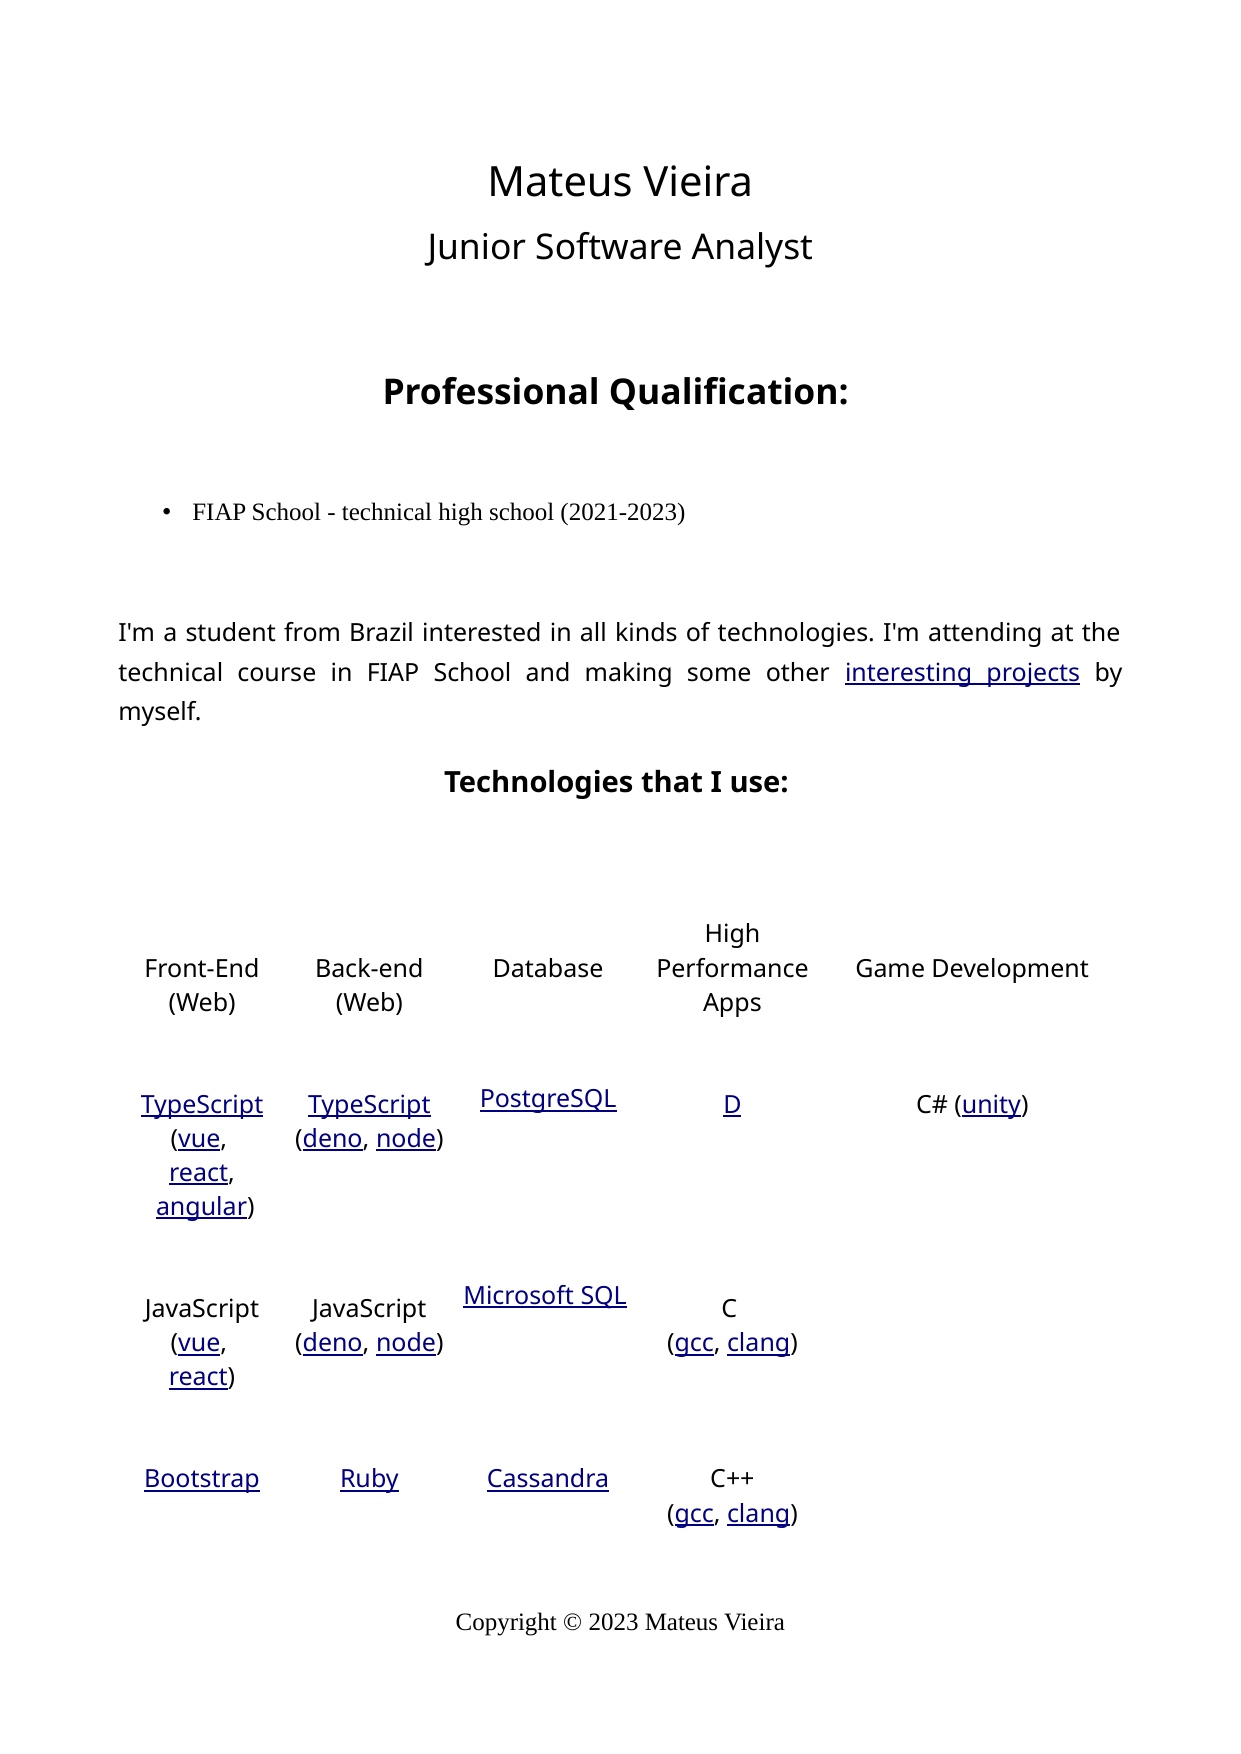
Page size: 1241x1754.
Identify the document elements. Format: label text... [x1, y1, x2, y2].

table_cell [821, 1427, 1123, 1563]
table_cell TypeScript (deno, node) [285, 1053, 453, 1257]
subtitle Professional Qualification: [118, 367, 1122, 415]
table_cell PostgreSQL [453, 1053, 643, 1257]
table_cell [285, 1018, 453, 1052]
table_cell Ruby [285, 1427, 453, 1563]
table_cell C++ (gcc, clang) [643, 1427, 821, 1563]
text Mateus Vieira [118, 152, 1122, 209]
table_cell JavaScript (vue, react) [118, 1257, 285, 1427]
table_cell C# (unity) [821, 1053, 1123, 1257]
table_cell [118, 1018, 285, 1052]
table_cell Cassandra [453, 1427, 643, 1563]
table_cell [453, 1018, 643, 1052]
table_cell TypeScript (vue, react, angular) [118, 1053, 285, 1257]
table_cell JavaScript (deno, node) [285, 1257, 453, 1427]
table_cell [821, 1257, 1123, 1427]
table_cell Microsoft SQL [453, 1257, 643, 1427]
table_cell D [643, 1053, 821, 1257]
table_header Front-End (Web) [118, 916, 285, 1018]
table_cell C (gcc, clang) [643, 1257, 821, 1427]
table_header Game Development [821, 916, 1123, 1018]
subtitle Technologies that I use: [118, 762, 1122, 801]
list FIAP School - technical high school (2021-2023) [162, 497, 1122, 526]
table_header High Performance Apps [643, 916, 821, 1018]
subtitle Junior Software Analyst [118, 221, 1122, 270]
table_cell [643, 1018, 821, 1052]
table_header Back-end (Web) [285, 916, 453, 1018]
table_header Database [453, 916, 643, 1018]
table_cell [821, 1018, 1123, 1052]
table_cell Bootstrap [118, 1427, 285, 1563]
text I'm a student from Brazil interested in all kinds of technologies. I'm attending at the technical course in FIAP School and making some other interesting projects by myself. [118, 615, 1122, 727]
